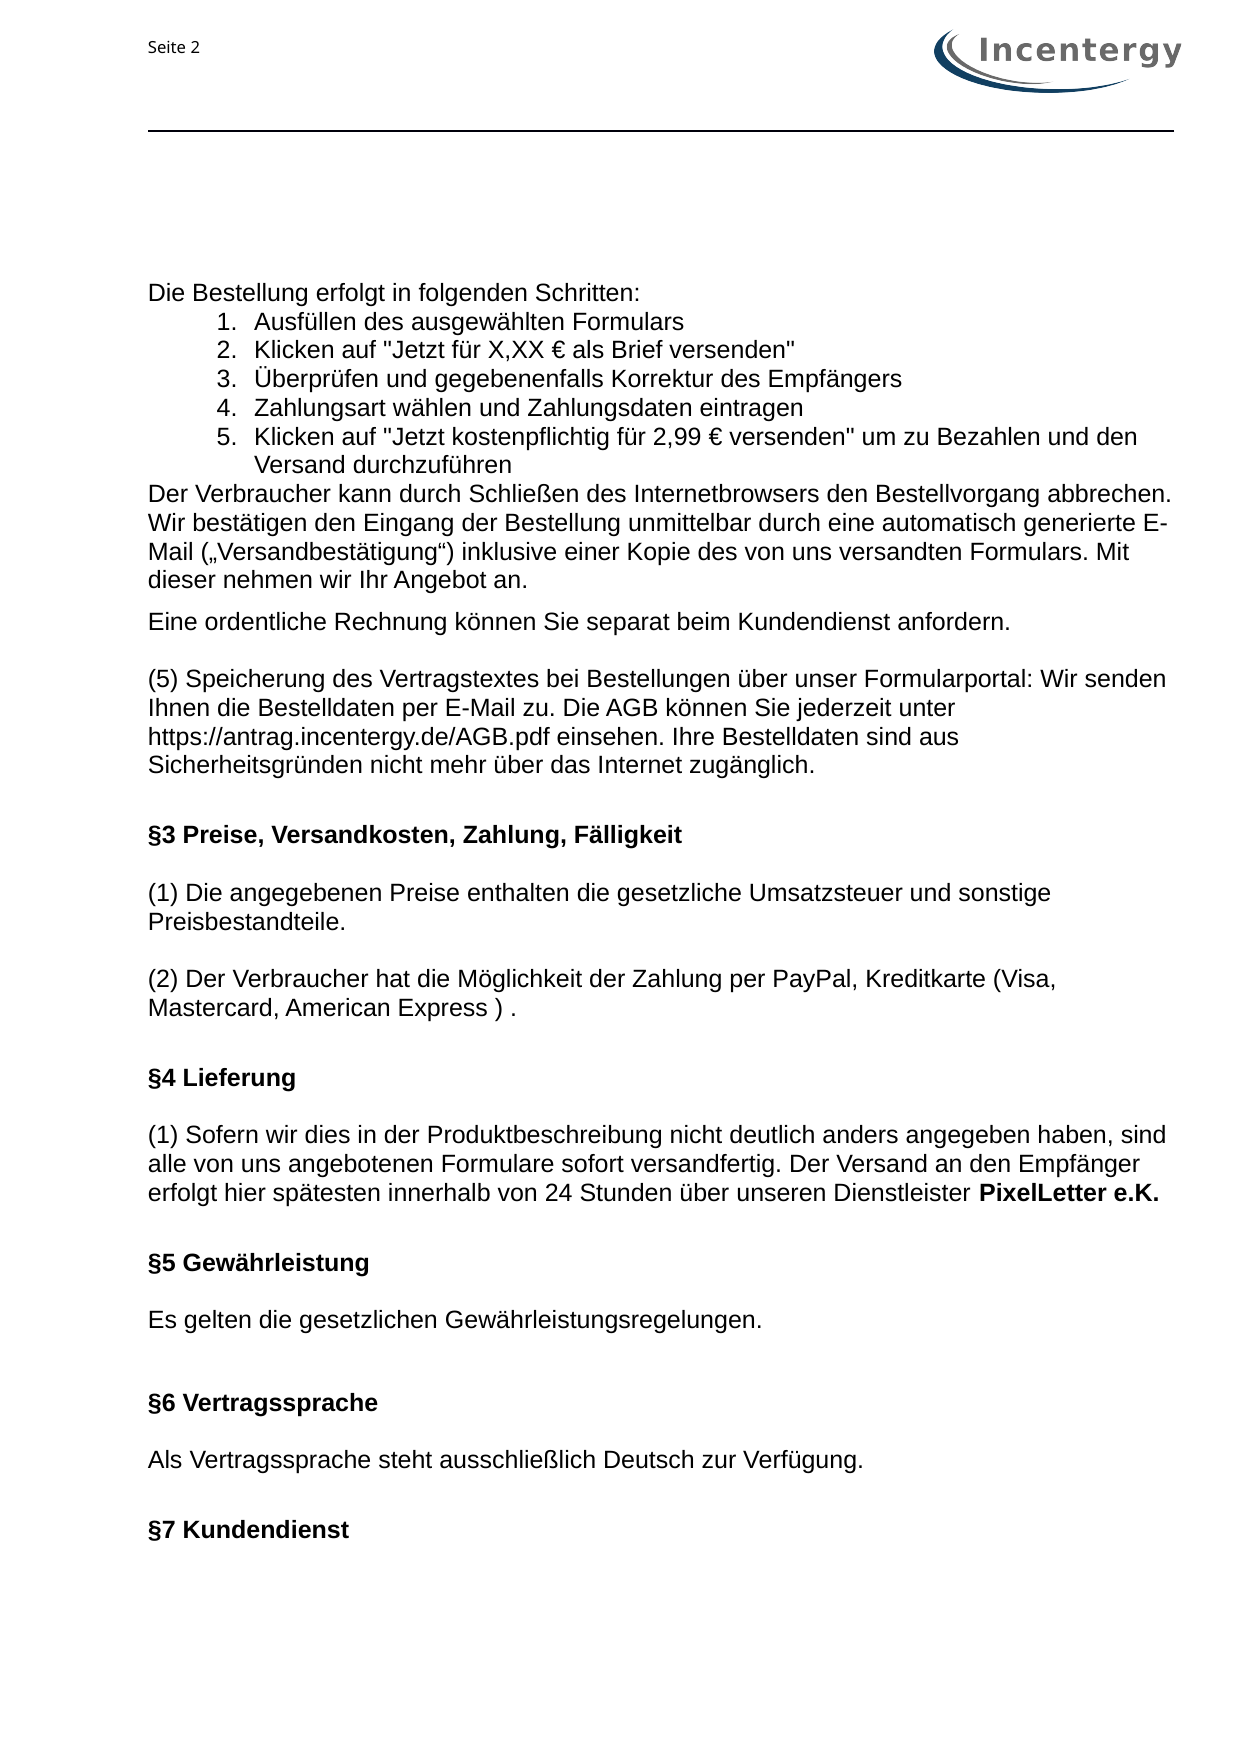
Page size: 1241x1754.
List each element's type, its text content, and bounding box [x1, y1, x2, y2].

list Zahlungsart wählen und Zahlungsdaten eintragen [216, 393, 1181, 422]
text §5 Gewährleistung [148, 1247, 1181, 1276]
list Überprüfen und gegebenenfalls Korrektur des Empfängers [216, 364, 1181, 393]
list Ausfüllen des ausgewählten Formulars [216, 307, 1181, 335]
text §3 Preise, Versandkosten, Zahlung, Fälligkeit [148, 820, 1181, 849]
list Klicken auf "Jetzt für X,XX € als Brief versenden" [216, 335, 1181, 364]
text (1) Sofern wir dies in der Produktbeschreibung nicht deutlich anders angegeben haben, sind alle von uns angebotenen Formulare sofort versandfertig. Der Versand an den Empfänger erfolgt hier spätesten innerhalb von 24 Stunden über unseren Dienstleister PixelLetter e.K. [148, 1120, 1181, 1235]
text Als Vertragssprache steht ausschließlich Deutsch zur Verfügung. [148, 1445, 1181, 1502]
text Es gelten die gesetzlichen Gewährleistungsregelungen. [148, 1305, 1181, 1334]
text Eine ordentliche Rechnung können Sie separat beim Kundendienst anfordern. (5) Speicherung des Vertragstextes bei Bestellungen über unser Formularportal: Wir senden Ihnen die Bestelldaten per E-Mail zu. Die AGB können Sie jederzeit unter https://antrag.incentergy.de/AGB.pdf einsehen. Ihre Bestelldaten sind aus Sicherheitsgründen nicht mehr über das Internet zugänglich. [148, 607, 1181, 779]
list Klicken auf "Jetzt kostenpflichtig für 2,99 € versenden" um zu Bezahlen und den Versand durchzuführen [216, 422, 1181, 479]
text Die Bestellung erfolgt in folgenden Schritten: [148, 249, 1181, 307]
text Der Verbraucher kann durch Schließen des Internetbrowsers den Bestellvorgang abbrechen. Wir bestätigen den Eingang der Bestellung unmittelbar durch eine automatisch generierte E-Mail („Versandbestätigung“) inklusive einer Kopie des von uns versandten Formulars. Mit dieser nehmen wir Ihr Angebot an. [148, 479, 1181, 594]
text (1) Die angegebenen Preise enthalten die gesetzliche Umsatzsteuer und sonstige Preisbestandteile. (2) Der Verbraucher hat die Möglichkeit der Zahlung per PayPal, Kreditkarte (Visa, Mastercard, American Express ) . [148, 878, 1181, 1050]
text §7 Kundendienst [148, 1515, 1181, 1544]
text §6 Vertragssprache [148, 1387, 1181, 1416]
picture [934, 29, 1182, 93]
text §4 Lieferung [148, 1063, 1181, 1092]
